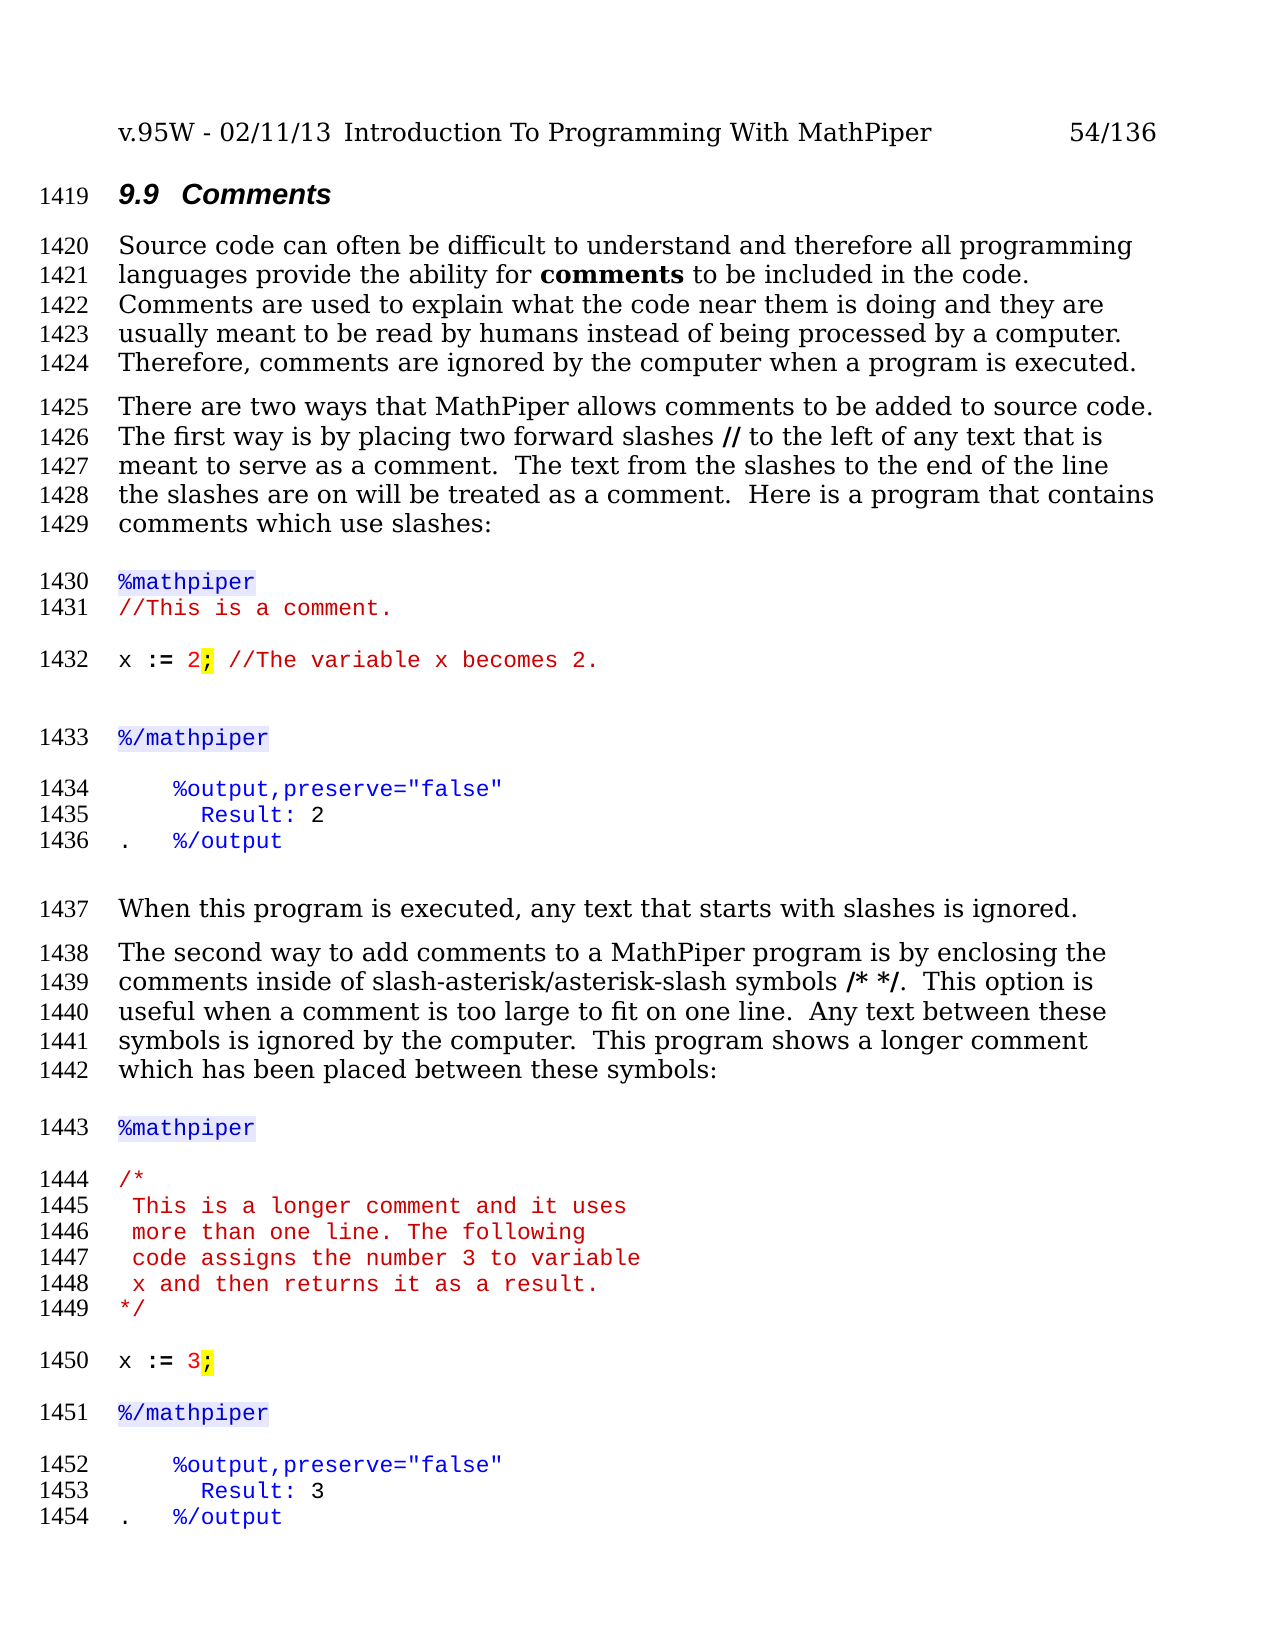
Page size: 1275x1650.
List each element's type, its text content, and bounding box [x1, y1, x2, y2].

text This is a longer comment and it uses [118, 1194, 1157, 1220]
text %output,preserve="false" [118, 778, 1157, 804]
text There are two ways that MathPiper allows comments to be added to source code. The first way is by placing two forward slashes // to the left of any text that is meant to serve as a comment. The text from the slashes to the end of the line the slashes are on will be treated as a comment. Here is a program that contains comments which use slashes: [118, 392, 1157, 538]
text more than one line. The following [118, 1220, 1157, 1246]
text x := 3; [118, 1350, 1157, 1376]
text The second way to add comments to a MathPiper program is by enclosing the comments inside of slash-asterisk/asterisk-slash symbols /* */. This option is useful when a comment is too large to fit on one line. Any text between these symbols is ignored by the computer. This program shows a longer comment which has been placed between these symbols: [118, 938, 1157, 1084]
text %/mathpiper [118, 726, 1157, 752]
text //This is a comment. [118, 596, 1157, 622]
text %mathpiper [118, 1116, 1157, 1142]
text Source code can often be difficult to understand and therefore all programming languages provide the ability for comments to be included in the code. Comments are used to explain what the code near them is doing and they are usually meant to be read by humans instead of being processed by a computer. Therefore, comments are ignored by the computer when a program is executed. [118, 231, 1157, 377]
text . %/output [118, 1505, 1157, 1531]
text x := 2; //The variable x becomes 2. [118, 648, 1157, 674]
text %mathpiper [118, 570, 1157, 596]
text code assigns the number 3 to variable [118, 1246, 1157, 1272]
text Result: 3 [118, 1479, 1157, 1505]
text %/mathpiper [118, 1402, 1157, 1427]
text /* [118, 1168, 1157, 1194]
subtitle Comments [118, 177, 1157, 210]
text . %/output [118, 830, 1157, 856]
text x and then returns it as a result. [118, 1272, 1157, 1298]
text */ [118, 1298, 1157, 1324]
text %output,preserve="false" [118, 1453, 1157, 1479]
text When this program is executed, any text that starts with slashes is ignored. [118, 894, 1157, 923]
text Result: 2 [118, 804, 1157, 830]
